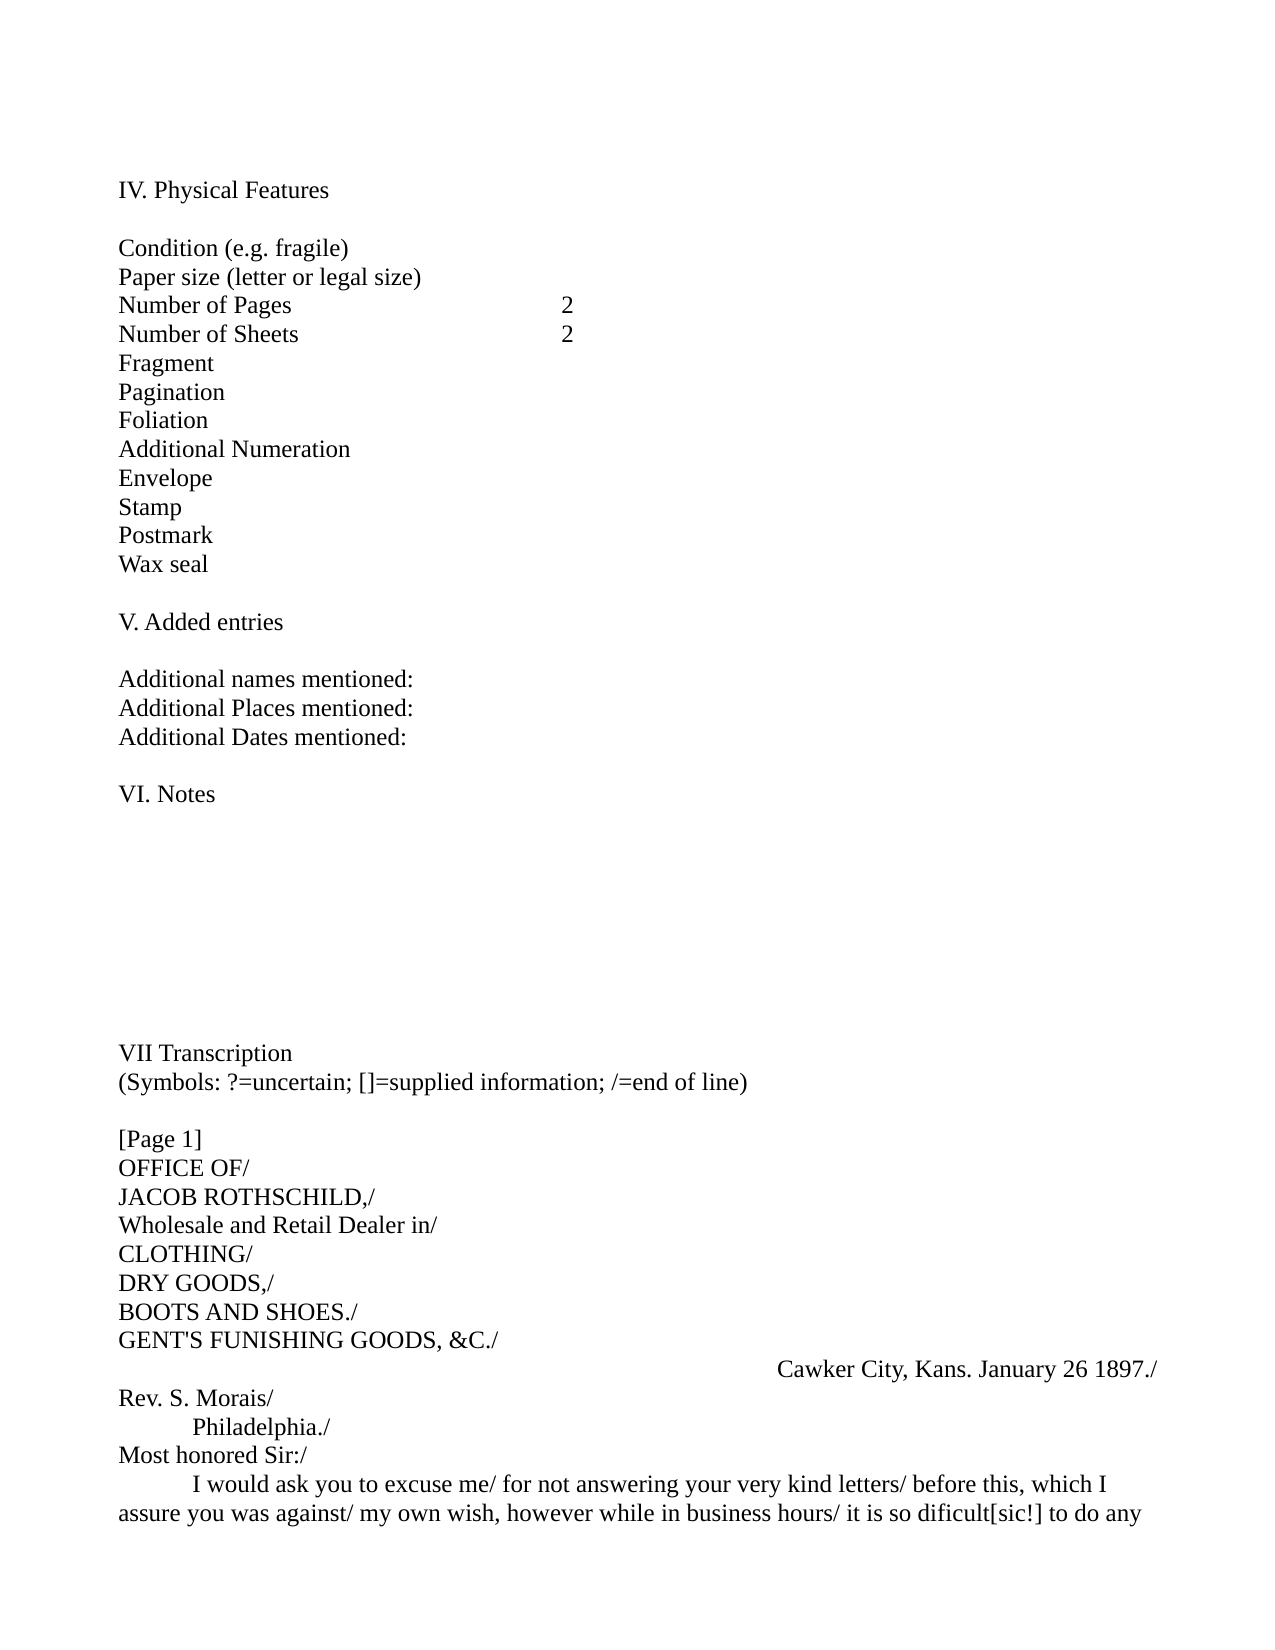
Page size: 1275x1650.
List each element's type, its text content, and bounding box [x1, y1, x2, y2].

text Cawker City, Kans. January 26 1897./ [118, 1354, 1157, 1383]
text DRY GOODS,/ [118, 1268, 1157, 1297]
text CLOTHING/ [118, 1239, 1157, 1268]
text (Symbols: ?=uncertain; []=supplied information; /=end of line) [118, 1067, 1157, 1096]
text V. Added entries [118, 607, 1157, 636]
text Pagination [118, 377, 1157, 406]
text Wax seal [118, 549, 1157, 578]
text Paper size (letter or legal size) [118, 262, 1157, 291]
text Number of Pages 2 [118, 291, 1157, 319]
text Additional Dates mentioned: [118, 722, 1157, 751]
text JACOB ROTHSCHILD,/ [118, 1182, 1157, 1211]
text Additional Places mentioned: [118, 693, 1157, 722]
text Rev. S. Morais/ [118, 1383, 1157, 1412]
text I would ask you to excuse me/ for not answering your very kind letters/ before this, which I assure you was against/ my own wish, however while in business hours/ it is so dificult[sic!] to do any [118, 1469, 1157, 1527]
text Wholesale and Retail Dealer in/ [118, 1211, 1157, 1239]
text VII Transcription [118, 1038, 1157, 1067]
text GENT'S FUNISHING GOODS, &C./ [118, 1326, 1157, 1354]
text Envelope [118, 463, 1157, 492]
text IV. Physical Features [118, 176, 1157, 204]
text [Page 1] [118, 1124, 1157, 1153]
text Additional names mentioned: [118, 664, 1157, 693]
text BOOTS AND SHOES./ [118, 1297, 1157, 1326]
text Philadelphia./ [118, 1412, 1157, 1441]
text Postma rk [118, 521, 1157, 549]
text Number of Sheets 2 [118, 319, 1157, 348]
text Additional Numeration [118, 434, 1157, 463]
text Foliation [118, 406, 1157, 434]
text OFFICE OF/ [118, 1153, 1157, 1182]
text Condition (e.g. fragile) [118, 233, 1157, 262]
text Fragment [118, 348, 1157, 377]
text Most honored Sir:/ [118, 1441, 1157, 1469]
text VI. Notes [118, 779, 1157, 808]
text Stamp [118, 492, 1157, 521]
